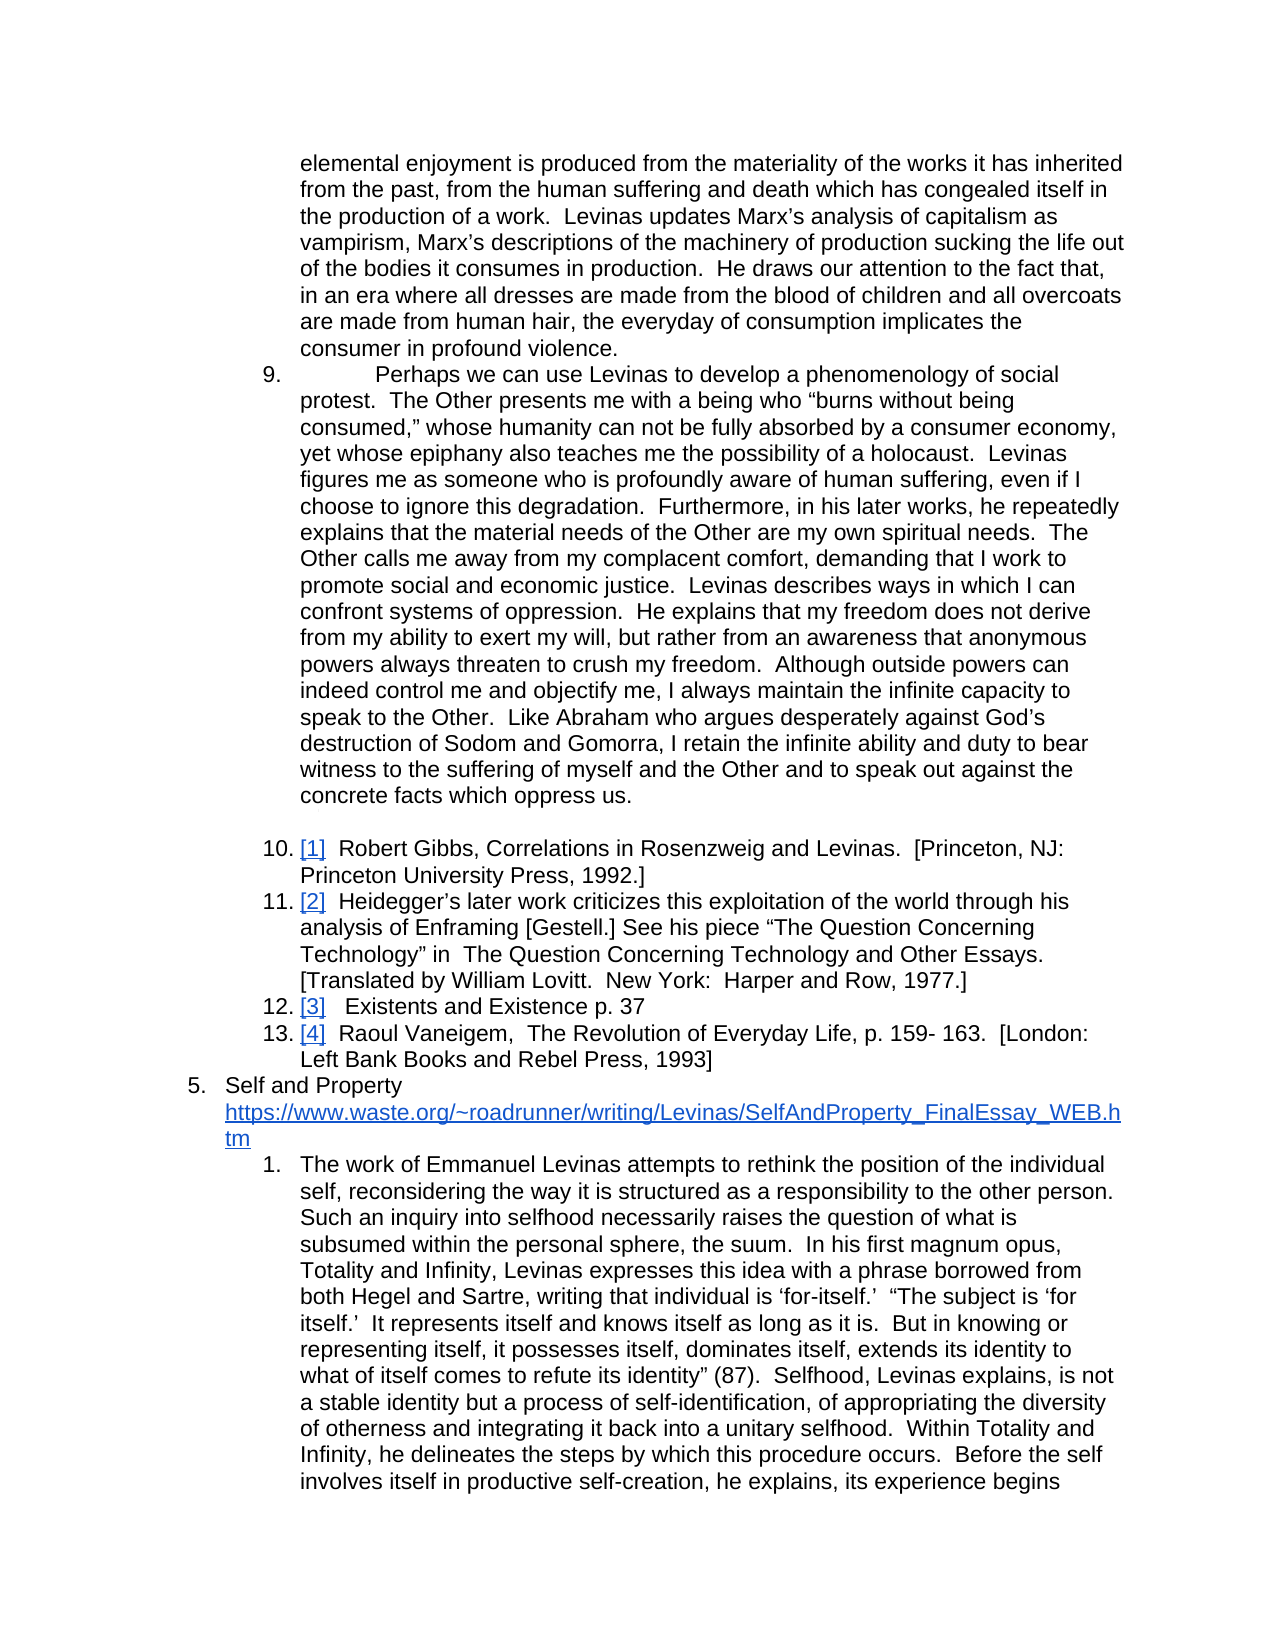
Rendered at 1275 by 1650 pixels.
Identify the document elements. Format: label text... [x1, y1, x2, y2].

list [3] Existents and Existence p. 37 [262, 993, 1125, 1020]
list The work of Emmanuel Levinas attempts to rethink the position of the individual self, reconsidering the way it is structured as a responsibility to the other person. Such an inquiry into selfhood necessarily raises the question of what is subsumed within the personal sphere, the suum. In his first magnum opus, Totality and Infinity, Levinas expresses this idea with a phrase borrowed from both Hegel and Sartre, writing that individual is ‘for-itself.’ “The subject is ‘for itself.’ It represents itself and knows itself as long as it is. But in knowing or representing itself, it possesses itself, dominates itself, extends its identity to what of itself comes to refute its identity” (87). Selfhood, Levinas explains, is not a stable identity but a process of self-identification, of appropriating the diversity of otherness and integrating it back into a unitary selfhood. Within Totality and Infinity, he delineates the steps by which this procedure occurs. Before the self involves itself in productive self-creation, he explains, its experience begins [262, 1151, 1125, 1494]
list elemental enjoyment is produced from the materiality of the works it has inherited from the past, from the human suffering and death which has congealed itself in the production of a work. Levinas updates Marx’s analysis of capitalism as vampirism, Marx’s descriptions of the machinery of production sucking the life out of the bodies it consumes in production. He draws our attention to the fact that, in an era where all dresses are made from the blood of children and all overcoats are made from human hair, the everyday of consumption implicates the consumer in profound violence. [262, 150, 1125, 361]
list [1] Robert Gibbs, Correlations in Rosenzweig and Levinas. [Princeton, NJ: Princeton University Press, 1992.] [262, 835, 1125, 888]
list [2] Heidegger’s later work criticizes this exploitation of the world through his analysis of Enframing [Gestell.] See his piece “The Question Concerning Technology” in The Question Concerning Technology and Other Essays. [Translated by William Lovitt. New York: Harper and Row, 1977.] [262, 888, 1125, 993]
list Perhaps we can use Levinas to develop a phenomenology of social protest. The Other presents me with a being who “burns without being consumed,” whose humanity can not be fully absorbed by a consumer economy, yet whose epiphany also teaches me the possibility of a holocaust. Levinas figures me as someone who is profoundly aware of human suffering, even if I choose to ignore this degradation. Furthermore, in his later works, he repeatedly explains that the material needs of the Other are my own spiritual needs. The Other calls me away from my complacent comfort, demanding that I work to promote social and economic justice. Levinas describes ways in which I can confront systems of oppression. He explains that my freedom does not derive from my ability to exert my will, but rather from an awareness that anonymous powers always threaten to crush my freedom. Although outside powers can indeed control me and objectify me, I always maintain the infinite capacity to speak to the Other. Like Abraham who argues desperately against God’s destruction of Sodom and Gomorra, I retain the infinite ability and duty to bear witness to the suffering of myself and the Other and to speak out against the concrete facts which oppress us. [262, 361, 1125, 835]
list [4] Raoul Vaneigem, The Revolution of Everyday Life, p. 159- 163. [London: Left Bank Books and Rebel Press, 1993] [262, 1020, 1125, 1072]
list Self and Property https://www.waste.org/~roadrunner/writing/Levinas/SelfAndProperty_FinalEssay_WEB.htm [187, 1072, 1125, 1151]
